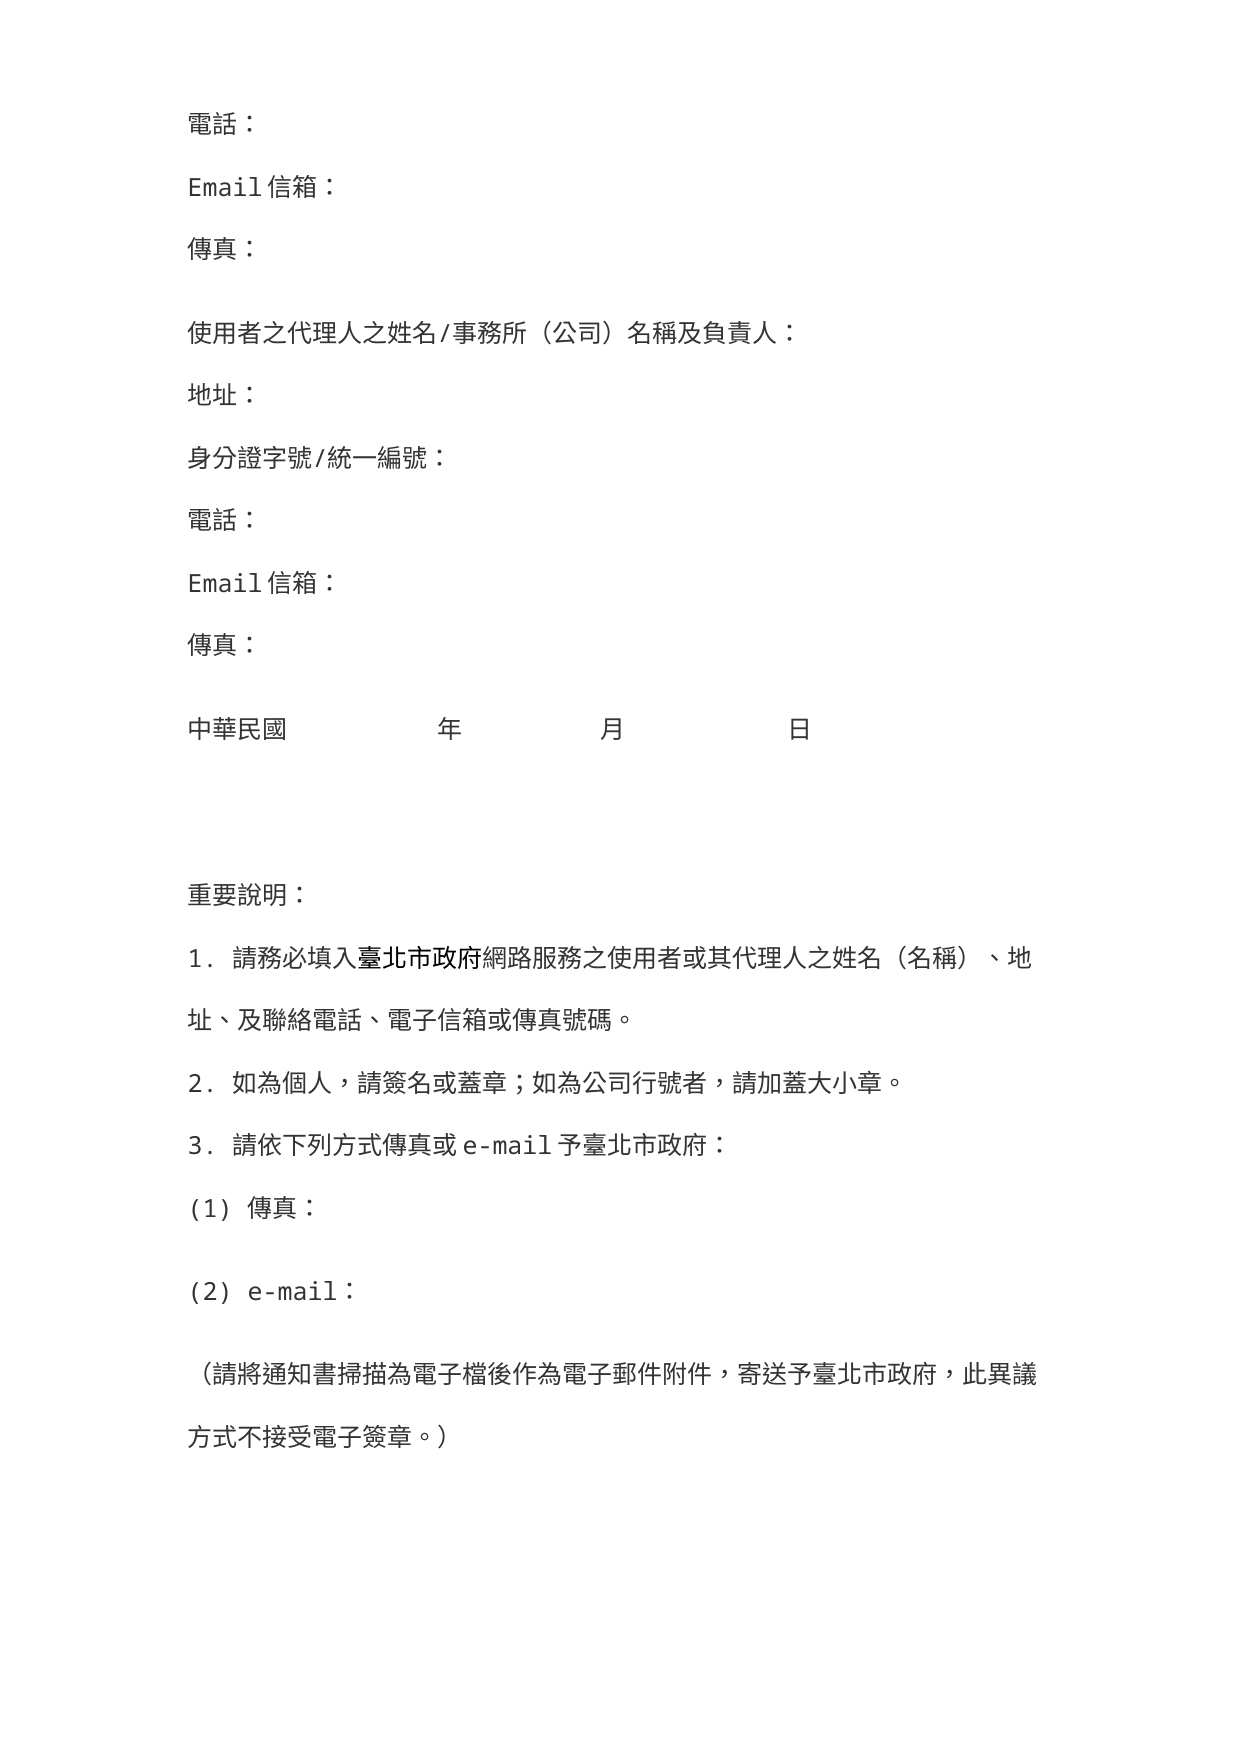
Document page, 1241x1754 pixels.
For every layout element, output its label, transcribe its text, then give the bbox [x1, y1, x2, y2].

text 重要說明： 1. 請務必填入臺北市政府網路服務之使用者或其代理人之姓名（名稱）、地址、及聯絡電話、電子信箱或傳真號碼。 2. 如為個人，請簽名或蓋章；如為公司行號者，請加蓋大小章。 3. 請依下列方式傳真或e-mail予臺北市政府： (1) 傳真： [187, 852, 1053, 1227]
text 使用者之代理人之姓名/事務所（公司）名稱及負責人： 地址： 身分證字號/統一編號： 電話： Email信箱： 傳真： [187, 290, 1053, 665]
text (2) e-mail： [187, 1248, 1053, 1311]
text 電話： Email信箱： 傳真： [187, 81, 1053, 269]
text （請將通知書掃描為電子檔後作為電子郵件附件，寄送予臺北市政府，此異議方式不接受電子簽章。） [187, 1331, 1053, 1456]
text 中華民國 年 月 日 [187, 686, 1053, 748]
